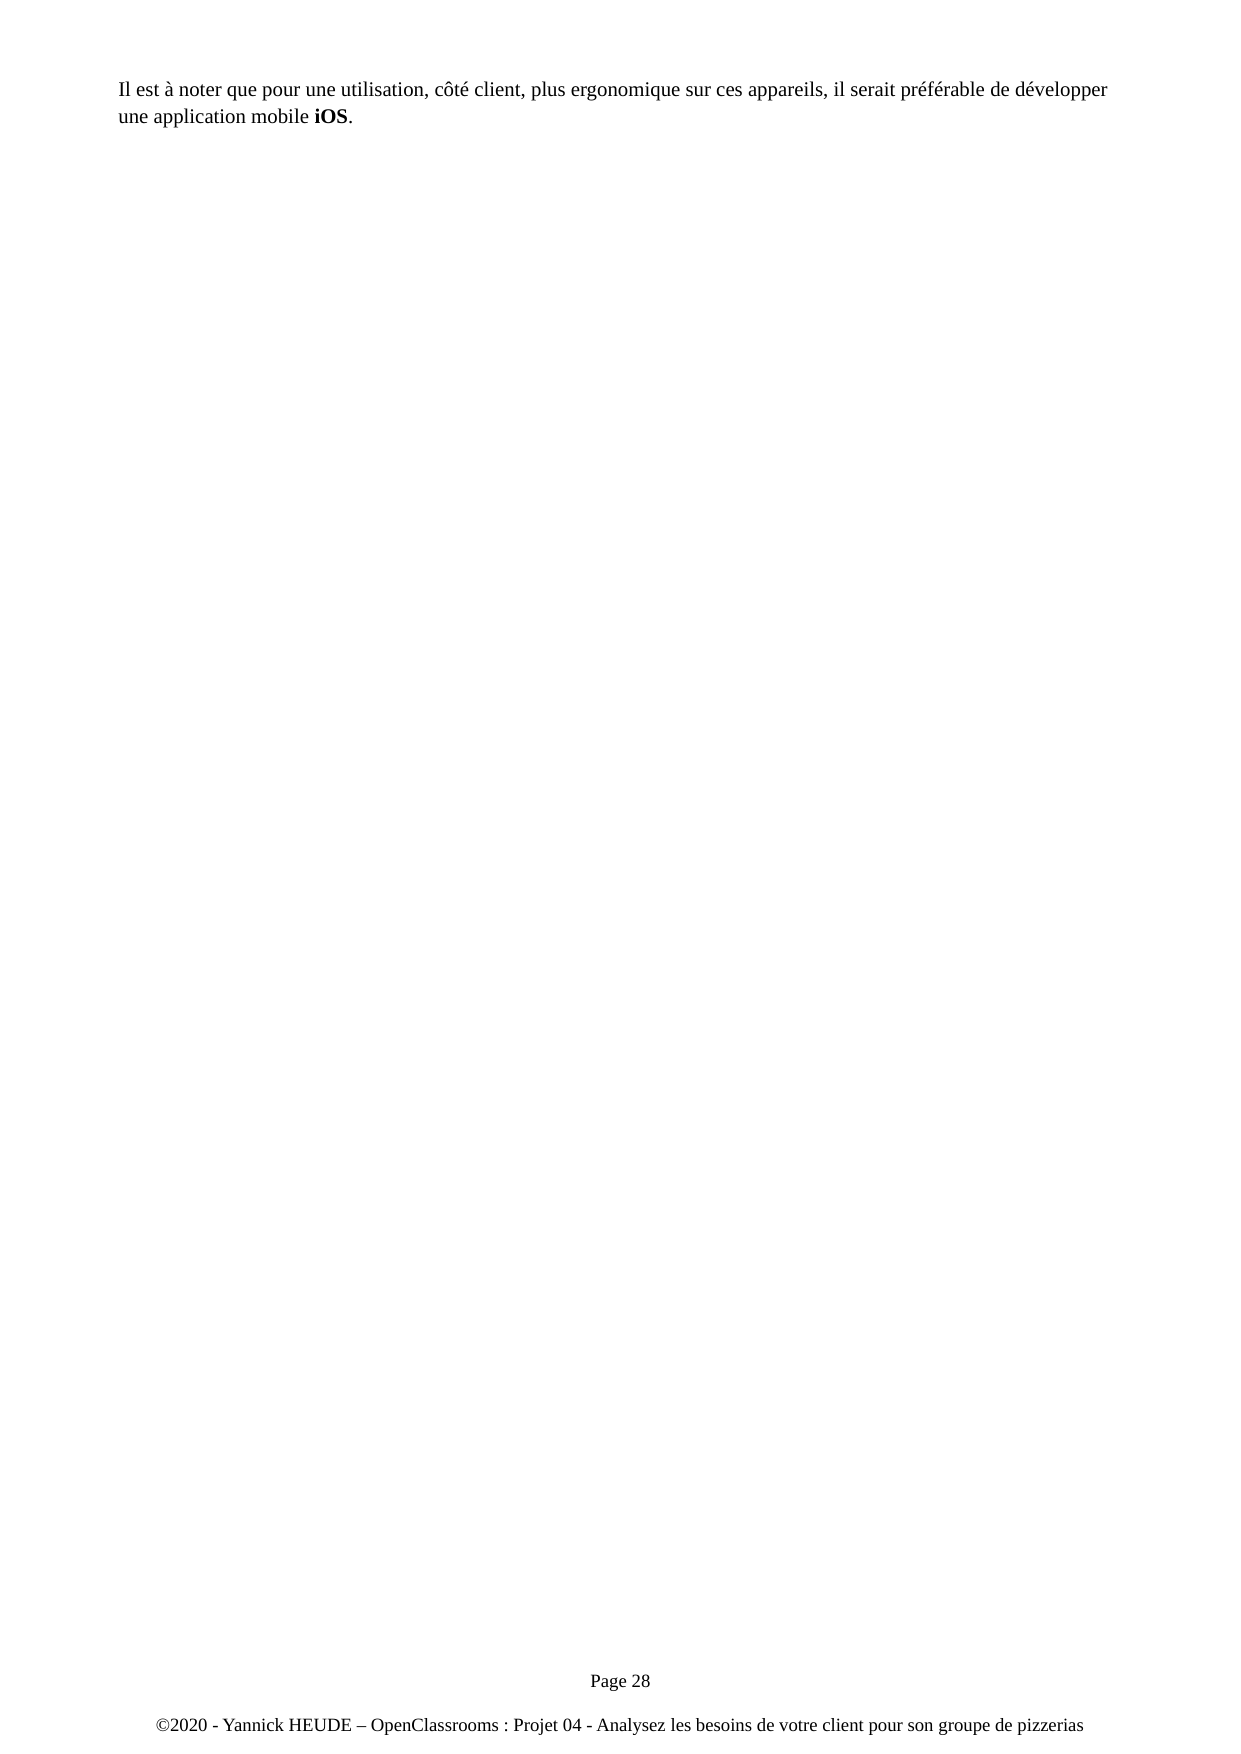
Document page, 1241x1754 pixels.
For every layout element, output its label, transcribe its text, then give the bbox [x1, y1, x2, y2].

text Il est à noter que pour une utilisation, côté client, plus ergonomique sur ces appareils, il serait préférable de développer une application mobile iOS. [118, 77, 1122, 128]
